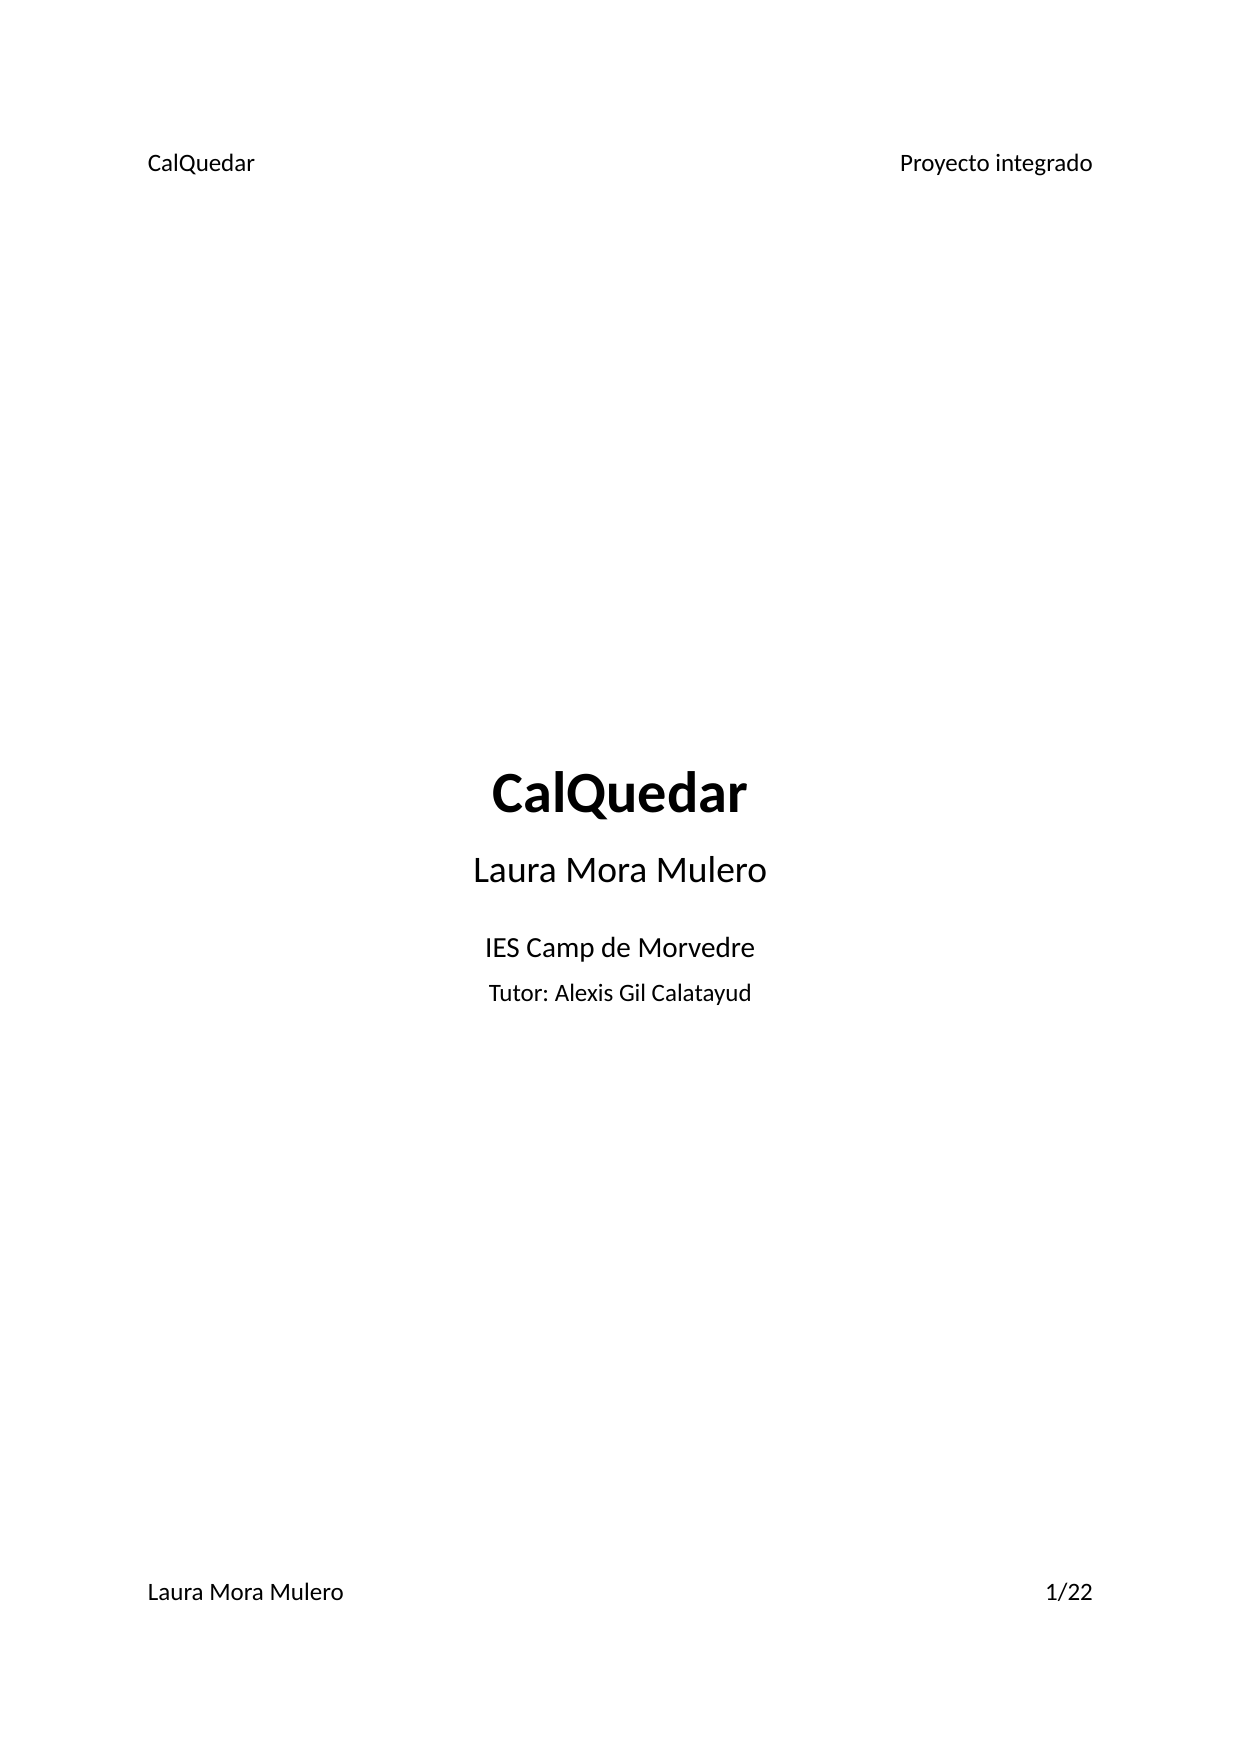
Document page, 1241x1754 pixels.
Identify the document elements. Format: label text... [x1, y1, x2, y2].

subtitle IES Camp de Morvedre [148, 929, 1093, 964]
subtitle Laura Mora Mulero [148, 846, 1093, 891]
title CalQuedar [148, 756, 1093, 827]
text Tutor: Alexis Gil Calatayud [148, 977, 1093, 1007]
